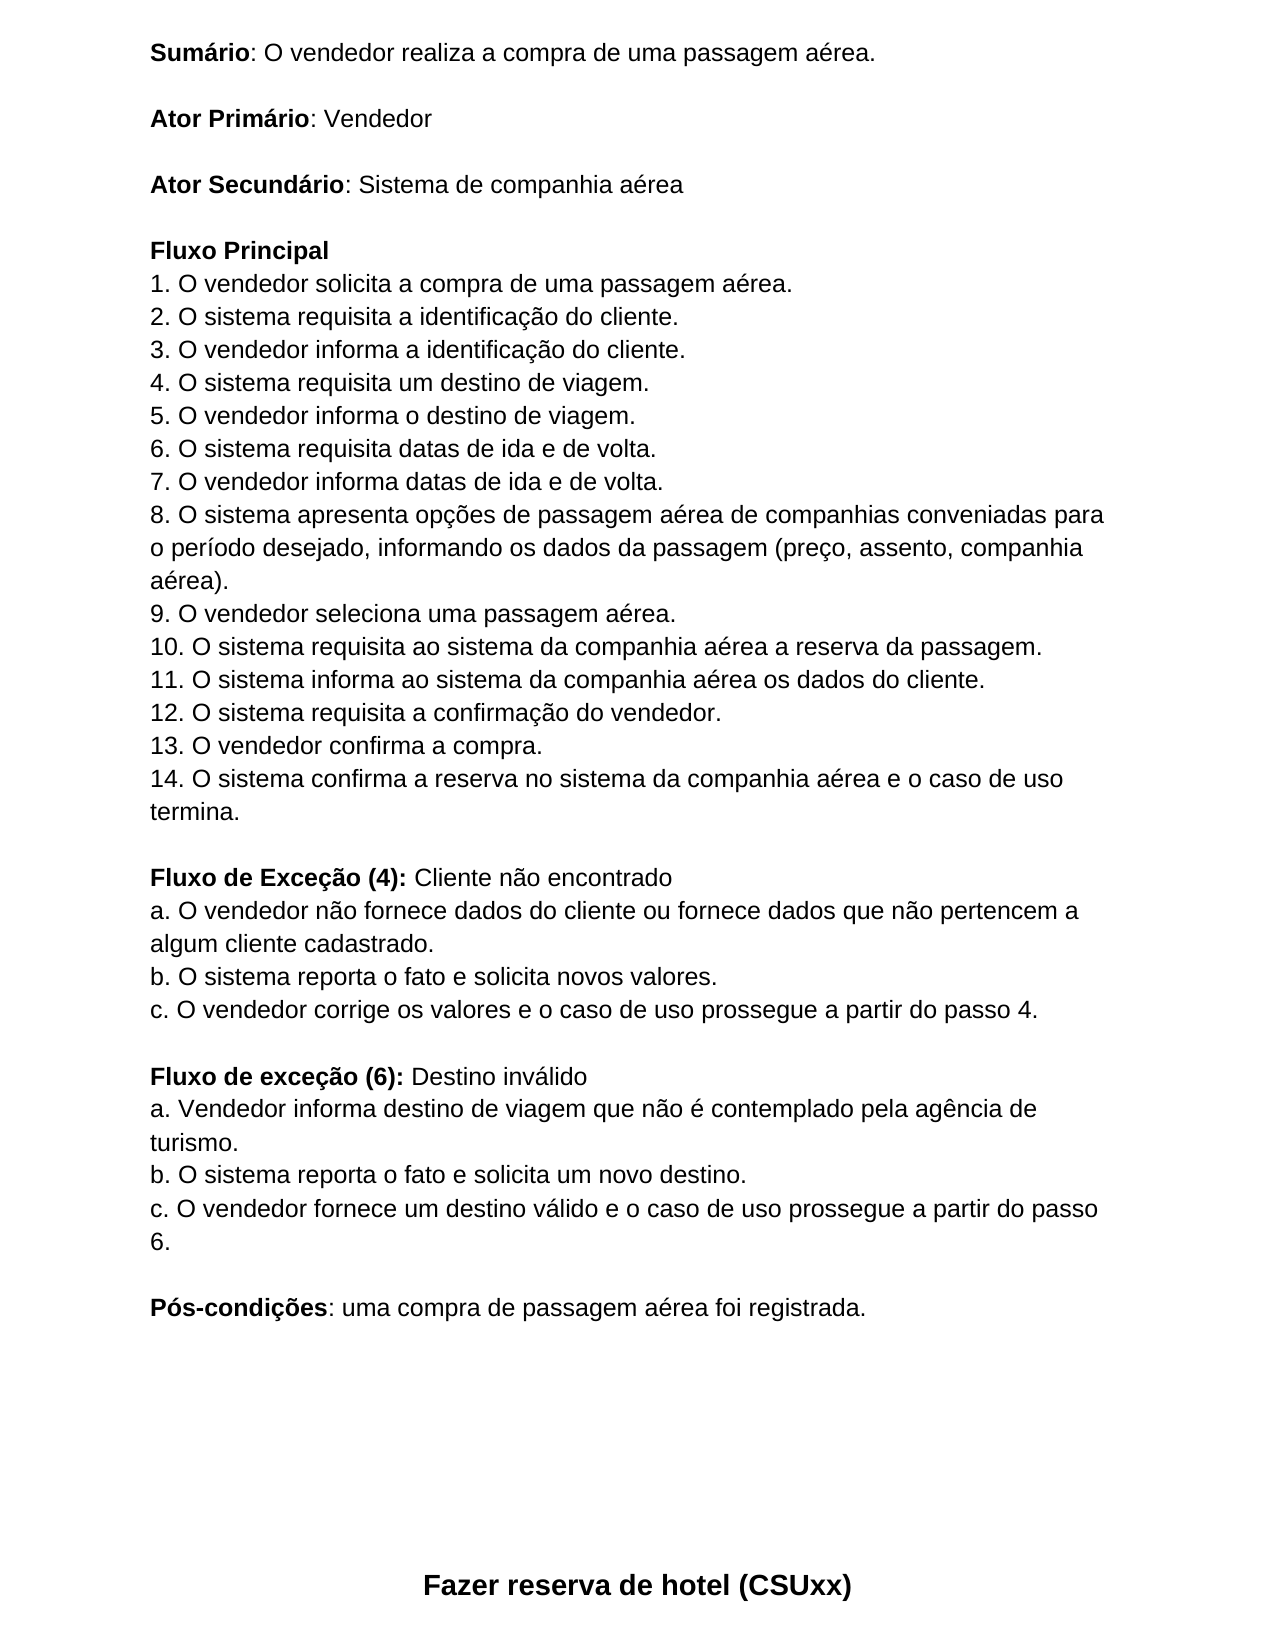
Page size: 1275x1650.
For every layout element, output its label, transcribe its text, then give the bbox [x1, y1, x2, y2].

list Vendedor informa destino de viagem que não é contemplado pela agência de turismo. [150, 1094, 1125, 1156]
list O sistema requisita datas de ida e de volta. [150, 434, 1125, 463]
list O sistema reporta o fato e solicita novos valores. [150, 962, 1125, 991]
text Fluxo de Exceção (4): Cliente não encontrado [150, 863, 1125, 892]
list O sistema requisita a identificação do cliente. [150, 302, 1125, 331]
list O sistema requisita ao sistema da companhia aérea a reserva da passagem. [150, 632, 1125, 661]
list O vendedor seleciona uma passagem aérea. [150, 599, 1125, 628]
list O vendedor fornece um destino válido e o caso de uso prossegue a partir do passo 6. [150, 1193, 1125, 1255]
text Ator Secundário: Sistema de companhia aérea [150, 170, 1125, 199]
list O sistema confirma a reserva no sistema da companhia aérea e o caso de uso termina. [150, 764, 1125, 826]
list O vendedor informa a identificação do cliente. [150, 335, 1125, 364]
list O vendedor solicita a compra de uma passagem aérea. [150, 269, 1125, 298]
list O sistema apresenta opções de passagem aérea de companhias conveniadas para o período desejado, informando os dados da passagem (preço, assento, companhia aérea). [150, 500, 1125, 595]
list O vendedor informa datas de ida e de volta. [150, 467, 1125, 496]
list O vendedor corrige os valores e o caso de uso prossegue a partir do passo 4. [150, 995, 1125, 1024]
list O vendedor confirma a compra. [150, 731, 1125, 760]
text Pós-condições: uma compra de passagem aérea foi registrada. [150, 1293, 1125, 1321]
list O vendedor informa o destino de viagem. [150, 401, 1125, 430]
text Ator Primário: Vendedor [150, 104, 1125, 133]
text Fluxo Principal [150, 236, 1125, 265]
list O vendedor não fornece dados do cliente ou fornece dados que não pertencem a algum cliente cadastrado. [150, 896, 1125, 958]
list O sistema requisita um destino de viagem. [150, 368, 1125, 397]
text Fazer reserva de hotel (CSUxx) [150, 1568, 1125, 1601]
list O sistema requisita a confirmação do vendedor. [150, 698, 1125, 727]
text Sumário: O vendedor realiza a compra de uma passagem aérea. [150, 38, 1125, 67]
list O sistema informa ao sistema da companhia aérea os dados do cliente. [150, 665, 1125, 694]
list O sistema reporta o fato e solicita um novo destino. [150, 1161, 1125, 1189]
text Fluxo de exceção (6): Destino inválido [150, 1061, 1125, 1090]
